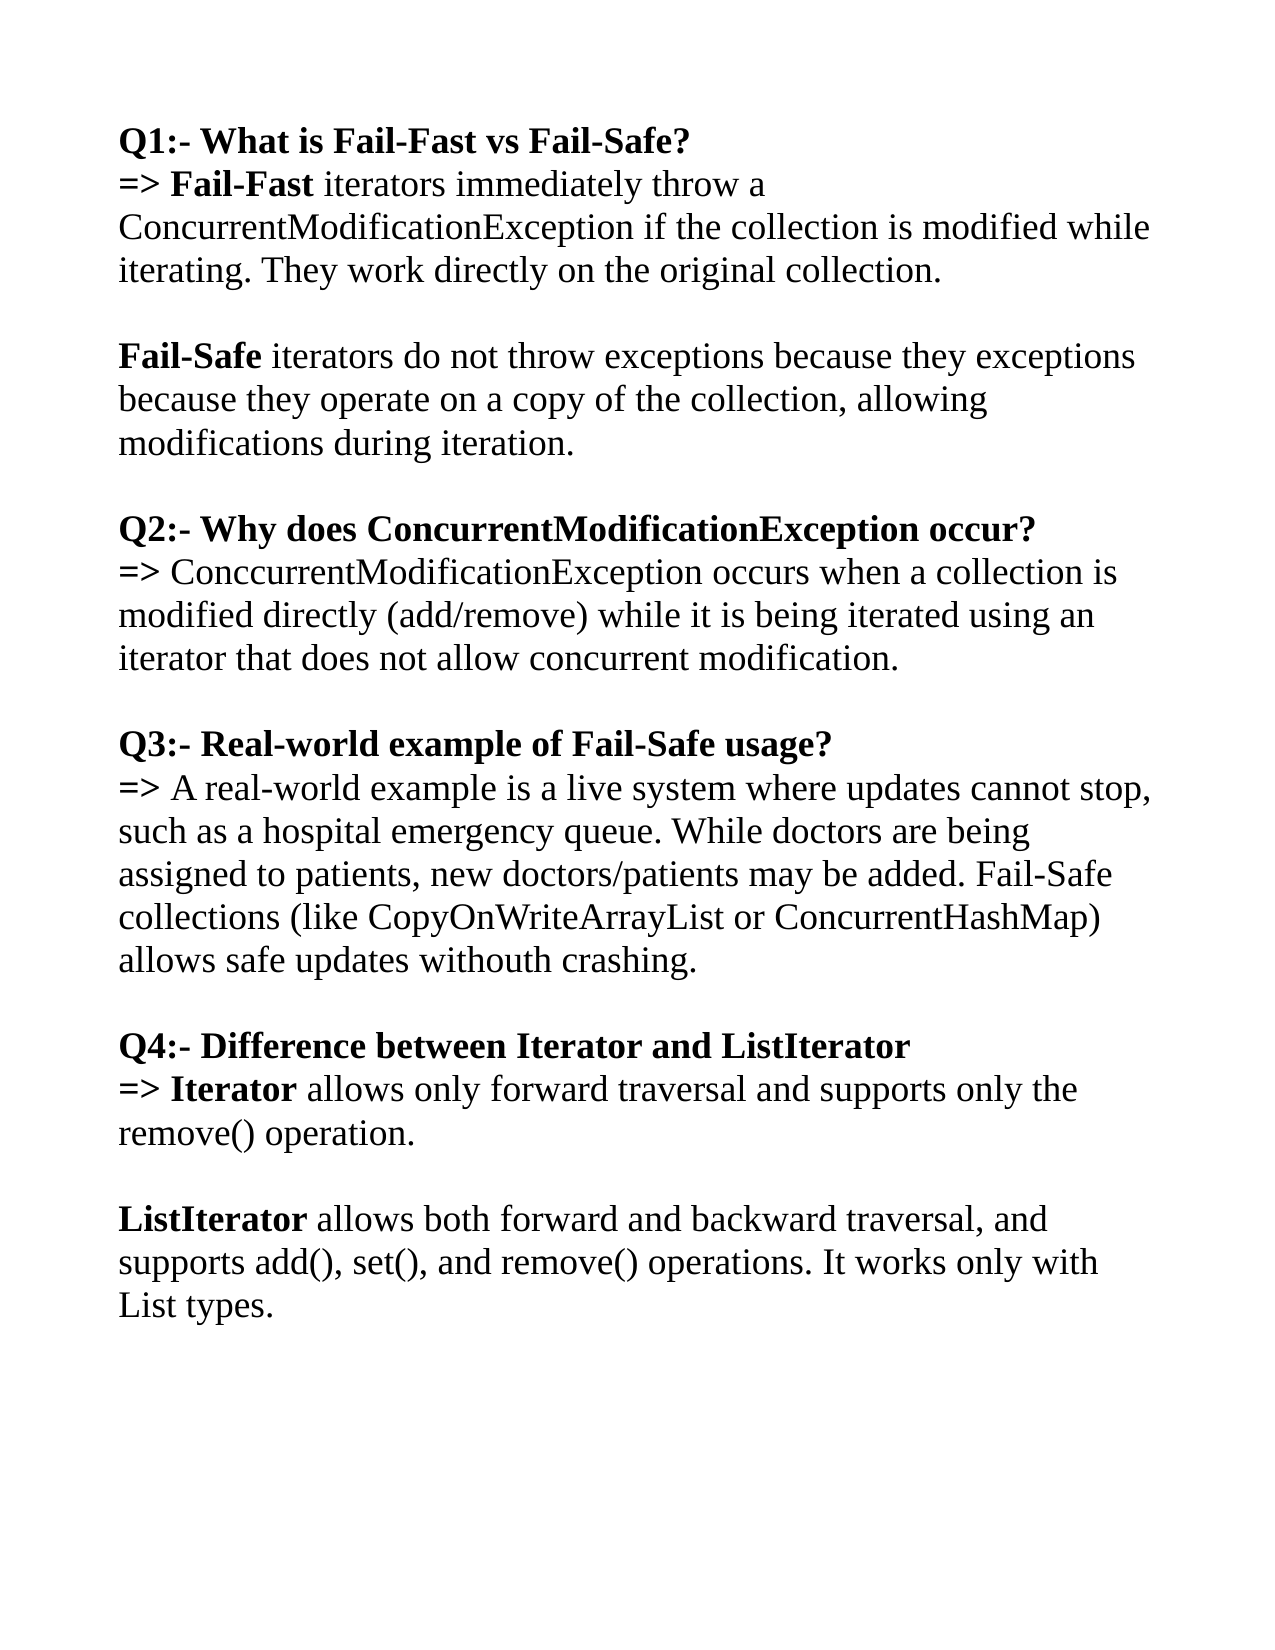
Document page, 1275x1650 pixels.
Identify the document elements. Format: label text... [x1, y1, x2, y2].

text => ConccurrentModificationException occurs when a collection is modified directly (add/remove) while it is being iterated using an iterator that does not allow concurrent modification. [118, 549, 1157, 679]
text => Fail-Fast iterators immediately throw a ConcurrentModificationException if the collection is modified while iterating. They work directly on the original collection. [118, 161, 1157, 291]
text ListIterator allows both forward and backward traversal, and supports add(), set(), and remove() operations. It works only with List types. [118, 1196, 1157, 1326]
text => A real-world example is a live system where updates cannot stop, such as a hospital emergency queue. While doctors are being assigned to patients, new doctors/patients may be added. Fail-Safe collections (like CopyOnWriteArrayList or ConcurrentHashMap) allows safe updates withouth crashing. [118, 765, 1157, 981]
text Fail-Safe iterators do not throw exceptions because they exceptions because they operate on a copy of the collection, allowing modifications during iteration. [118, 334, 1157, 463]
text => Iterator allows only forward traversal and supports only the remove() operation. [118, 1067, 1157, 1153]
text Q3:- Real-world example of Fail-Safe usage? [118, 722, 1157, 765]
text Q1:- What is Fail-Fast vs Fail-Safe? [118, 118, 1157, 161]
text Q4:- Difference between Iterator and ListIterator [118, 1024, 1157, 1067]
text Q2:- Why does ConcurrentModificationException occur? [118, 506, 1157, 549]
